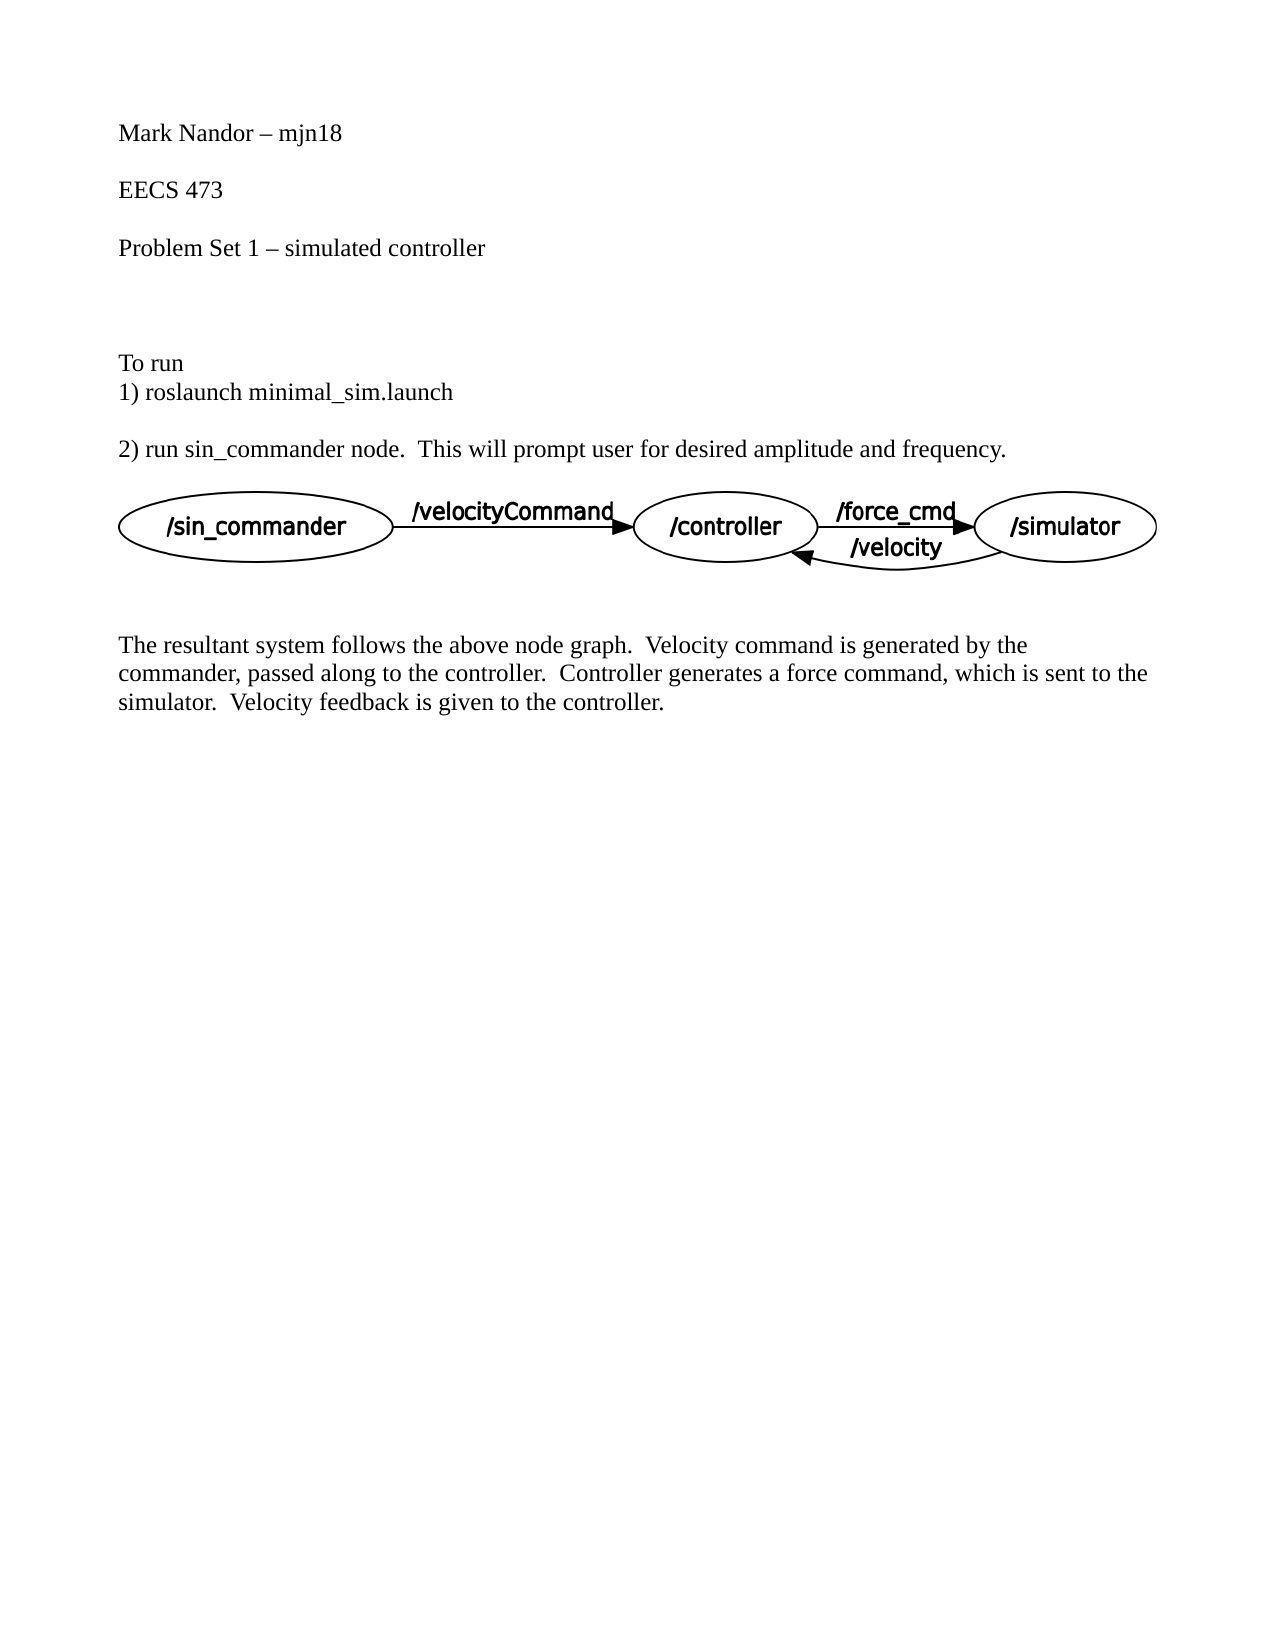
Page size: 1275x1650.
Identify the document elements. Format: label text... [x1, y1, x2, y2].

text 2) run sin_commander node. This will prompt user for desired amplitude and frequency. [118, 434, 1157, 463]
text Problem Set 1 – simulated controller [118, 233, 1157, 262]
text The resultant system follows the above node graph. Velocity command is generated by the commander, passed along to the controller. Controller generates a force command, which is sent to the simulator. Velocity feedback is given to the controller. [118, 630, 1157, 716]
text Mark Nandor – mjn18 [118, 118, 1157, 147]
text EECS 473 [118, 176, 1157, 204]
picture [118, 491, 1157, 573]
text To run [118, 348, 1157, 377]
text 1) roslaunch minimal_sim.launch [118, 377, 1157, 406]
